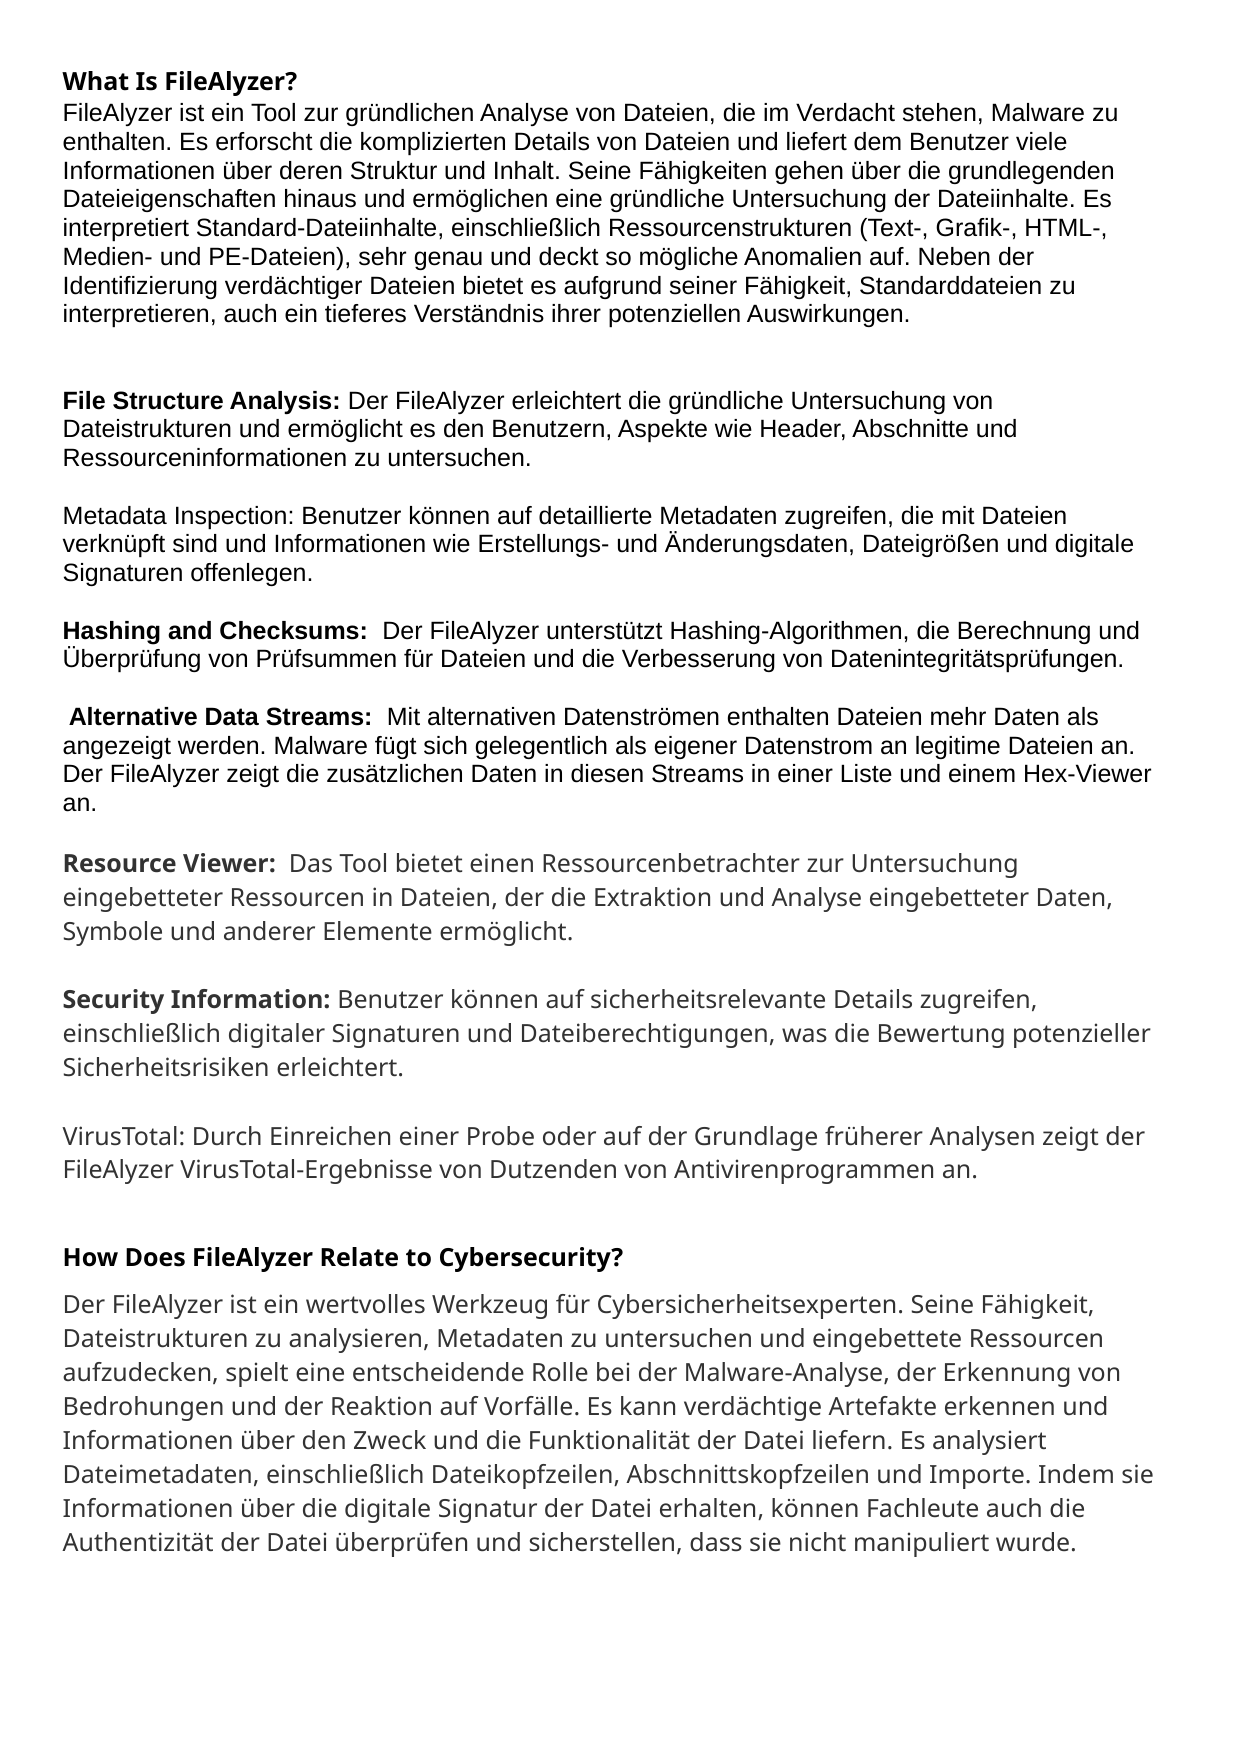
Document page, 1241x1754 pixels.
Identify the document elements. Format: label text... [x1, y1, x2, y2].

text Resource Viewer: Das Tool bietet einen Ressourcenbetrachter zur Untersuchung eingebetteter Ressourcen in Dateien, der die Extraktion und Analyse eingebetteter Daten, Symbole und anderer Elemente ermöglicht. Security Information: Benutzer können auf sicherheitsrelevante Details zugreifen, einschließlich digitaler Signaturen und Dateiberechtigungen, was die Bewertung potenzieller Sicherheitsrisiken erleichtert. VirusTotal: Durch Einreichen einer Probe oder auf der Grundlage früherer Analysen zeigt der FileAlyzer VirusTotal-Ergebnisse von Dutzenden von Antivirenprogrammen an. [62, 846, 1167, 1186]
text Der FileAlyzer ist ein wertvolles Werkzeug für Cybersicherheitsexperten. Seine Fähigkeit, Dateistrukturen zu analysieren, Metadaten zu untersuchen und eingebettete Ressourcen aufzudecken, spielt eine entscheidende Rolle bei der Malware-Analyse, der Erkennung von Bedrohungen und der Reaktion auf Vorfälle. Es kann verdächtige Artefakte erkennen und Informationen über den Zweck und die Funktionalität der Datei liefern. Es analysiert Dateimetadaten, einschließlich Dateikopfzeilen, Abschnittskopfzeilen und Importe. Indem sie Informationen über die digitale Signatur der Datei erhalten, können Fachleute auch die Authentizität der Datei überprüfen und sicherstellen, dass sie nicht manipuliert wurde. [62, 1287, 1167, 1559]
text How Does FileAlyzer Relate to Cybersecurity? [62, 1240, 1167, 1274]
text FileAlyzer ist ein Tool zur gründlichen Analyse von Dateien, die im Verdacht stehen, Malware zu enthalten. Es erforscht die komplizierten Details von Dateien und liefert dem Benutzer viele Informationen über deren Struktur und Inhalt. Seine Fähigkeiten gehen über die grundlegenden Dateieigenschaften hinaus und ermöglichen eine gründliche Untersuchung der Dateiinhalte. Es interpretiert Standard-Dateiinhalte, einschließlich Ressourcenstrukturen (Text-, Grafik-, HTML-, Medien- und PE-Dateien), sehr genau und deckt so mögliche Anomalien auf. Neben der Identifizierung verdächtiger Dateien bietet es aufgrund seiner Fähigkeit, Standarddateien zu interpretieren, auch ein tieferes Verständnis ihrer potenziellen Auswirkungen. [62, 98, 1167, 328]
text What Is FileAlyzer? [62, 64, 1167, 98]
text File Structure Analysis: Der FileAlyzer erleichtert die gründliche Untersuchung von Dateistrukturen und ermöglicht es den Benutzern, Aspekte wie Header, Abschnitte und Ressourceninformationen zu untersuchen. Metadata Inspection: Benutzer können auf detaillierte Metadaten zugreifen, die mit Dateien verknüpft sind und Informationen wie Erstellungs- und Änderungsdaten, Dateigrößen und digitale Signaturen offenlegen. Hashing and Checksums: Der FileAlyzer unterstützt Hashing-Algorithmen, die Berechnung und Überprüfung von Prüfsummen für Dateien und die Verbesserung von Datenintegritätsprüfungen. Alternative Data Streams: Mit alternativen Datenströmen enthalten Dateien mehr Daten als angezeigt werden. Malware fügt sich gelegentlich als eigener Datenstrom an legitime Dateien an. Der FileAlyzer zeigt die zusätzlichen Daten in diesen Streams in einer Liste und einem Hex-Viewer an. [62, 386, 1167, 817]
